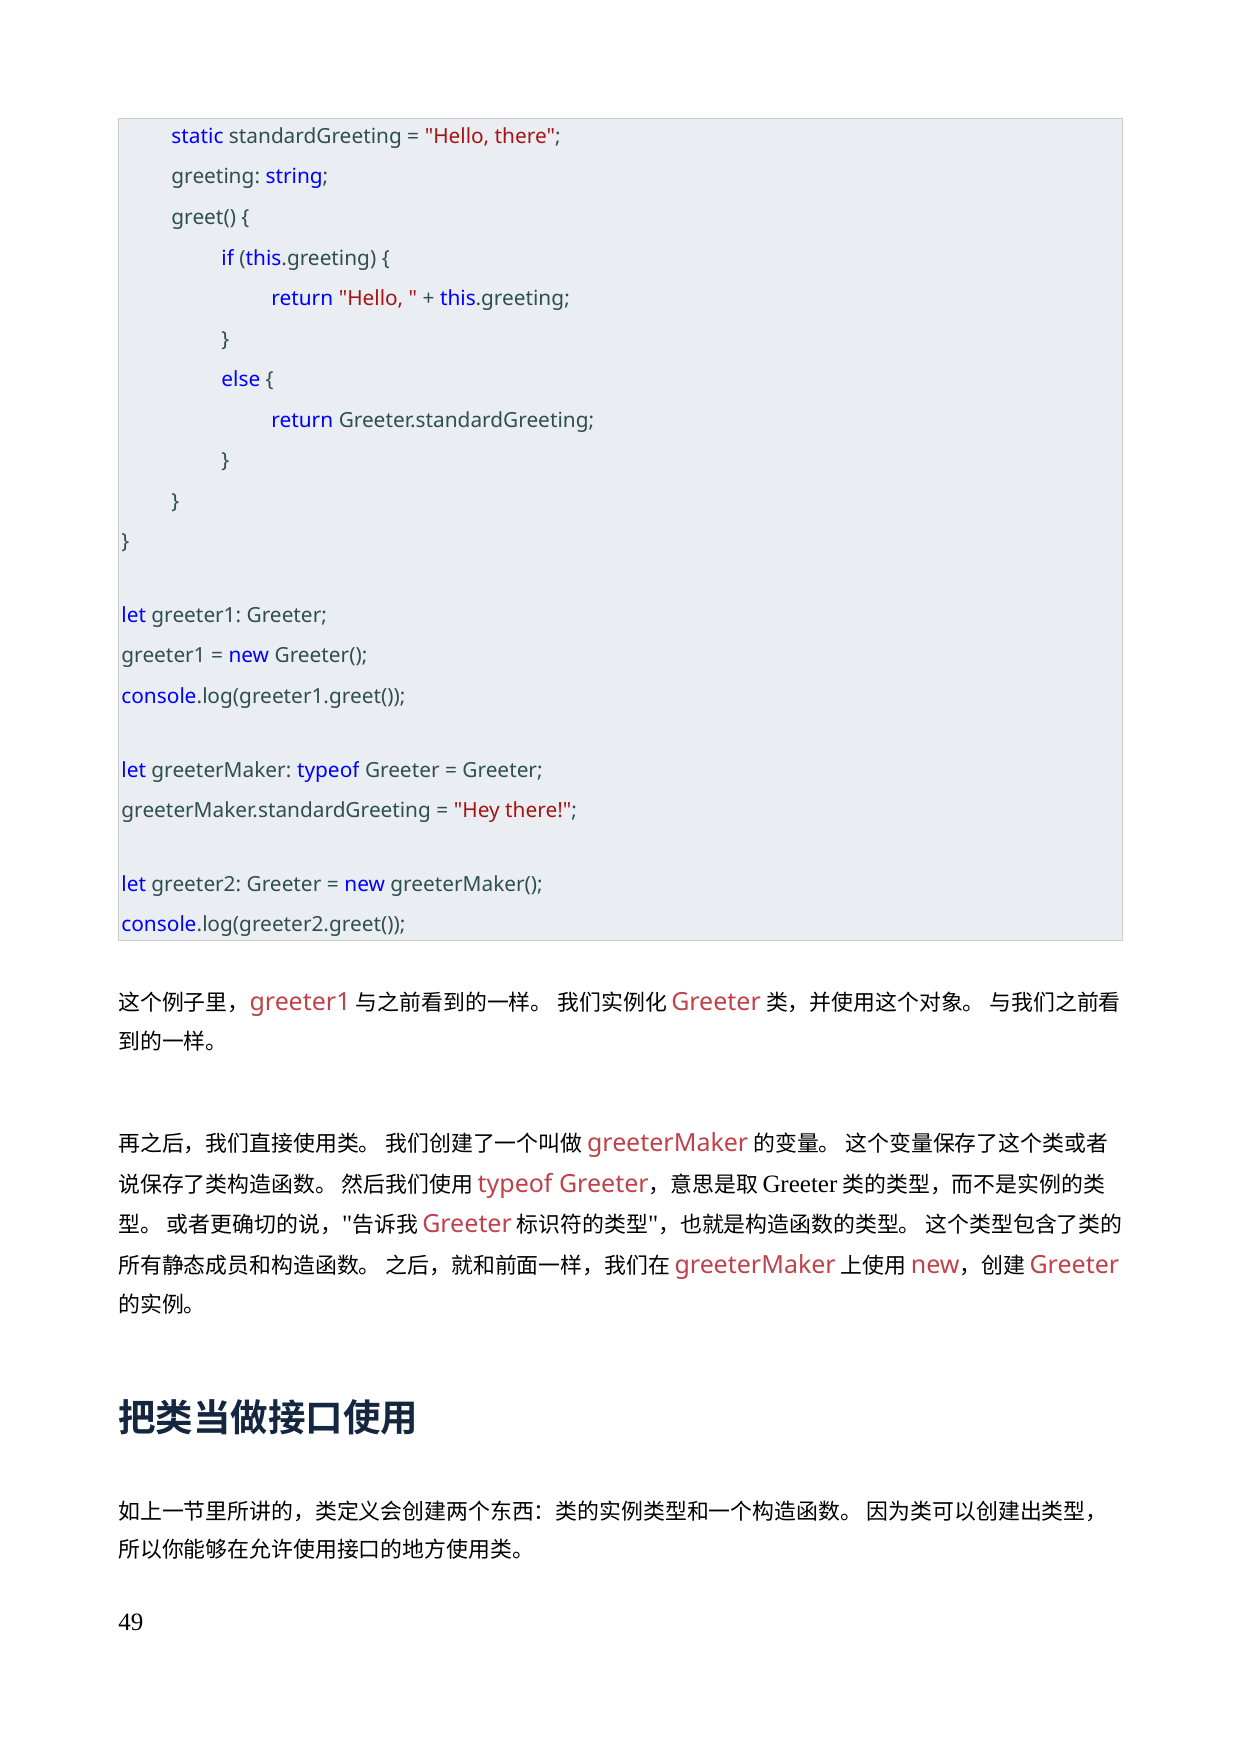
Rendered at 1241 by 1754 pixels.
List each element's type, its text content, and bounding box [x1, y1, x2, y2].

text greeterMaker.standardGreeting = "Hey there!"; [119, 792, 1122, 823]
text greeter1 = new Greeter(); [119, 637, 1122, 669]
text let greeter2: Greeter = new greeterMaker(); [119, 866, 1122, 897]
text } [119, 483, 1122, 514]
text if (this.greeting) { [119, 240, 1122, 271]
text greeting: string; [119, 159, 1122, 190]
text } [119, 442, 1122, 474]
text 如上一节里所讲的，类定义会创建两个东西：类的实例类型和一个构造函数。 因为类可以创建出类型，所以你能够在允许使用接口的地方使用类。 [118, 1494, 1122, 1564]
text console.log(greeter2.greet()); [119, 906, 1122, 940]
text greet() { [119, 199, 1122, 231]
text else { [119, 361, 1122, 393]
text console.log(greeter1.greet()); [119, 678, 1122, 709]
text return "Hello, " + this.greeting; [119, 280, 1122, 312]
text } [119, 523, 1122, 555]
subtitle 把类当做接口使用 [118, 1388, 1122, 1442]
text 这个例子里，greeter1与之前看到的一样。 我们实例化Greeter类，并使用这个对象。 与我们之前看到的一样。 [118, 984, 1122, 1056]
text return Greeter.standardGreeting; [119, 402, 1122, 433]
text let greeter1: Greeter; [119, 597, 1122, 629]
text static standardGreeting = "Hello, there"; [119, 119, 1122, 150]
text let greeterMaker: typeof Greeter = Greeter; [119, 752, 1122, 783]
text } [119, 321, 1122, 352]
text 再之后，我们直接使用类。 我们创建了一个叫做greeterMaker的变量。 这个变量保存了这个类或者说保存了类构造函数。 然后我们使用typeof Greeter，意思是取Greeter类的类型，而不是实例的类型。 或者更确切的说，"告诉我Greeter标识符的类型"，也就是构造函数的类型。 这个类型包含了类的所有静态成员和构造函数。 之后，就和前面一样，我们在greeterMaker上使用new，创建Greeter的实例。 [118, 1124, 1122, 1319]
